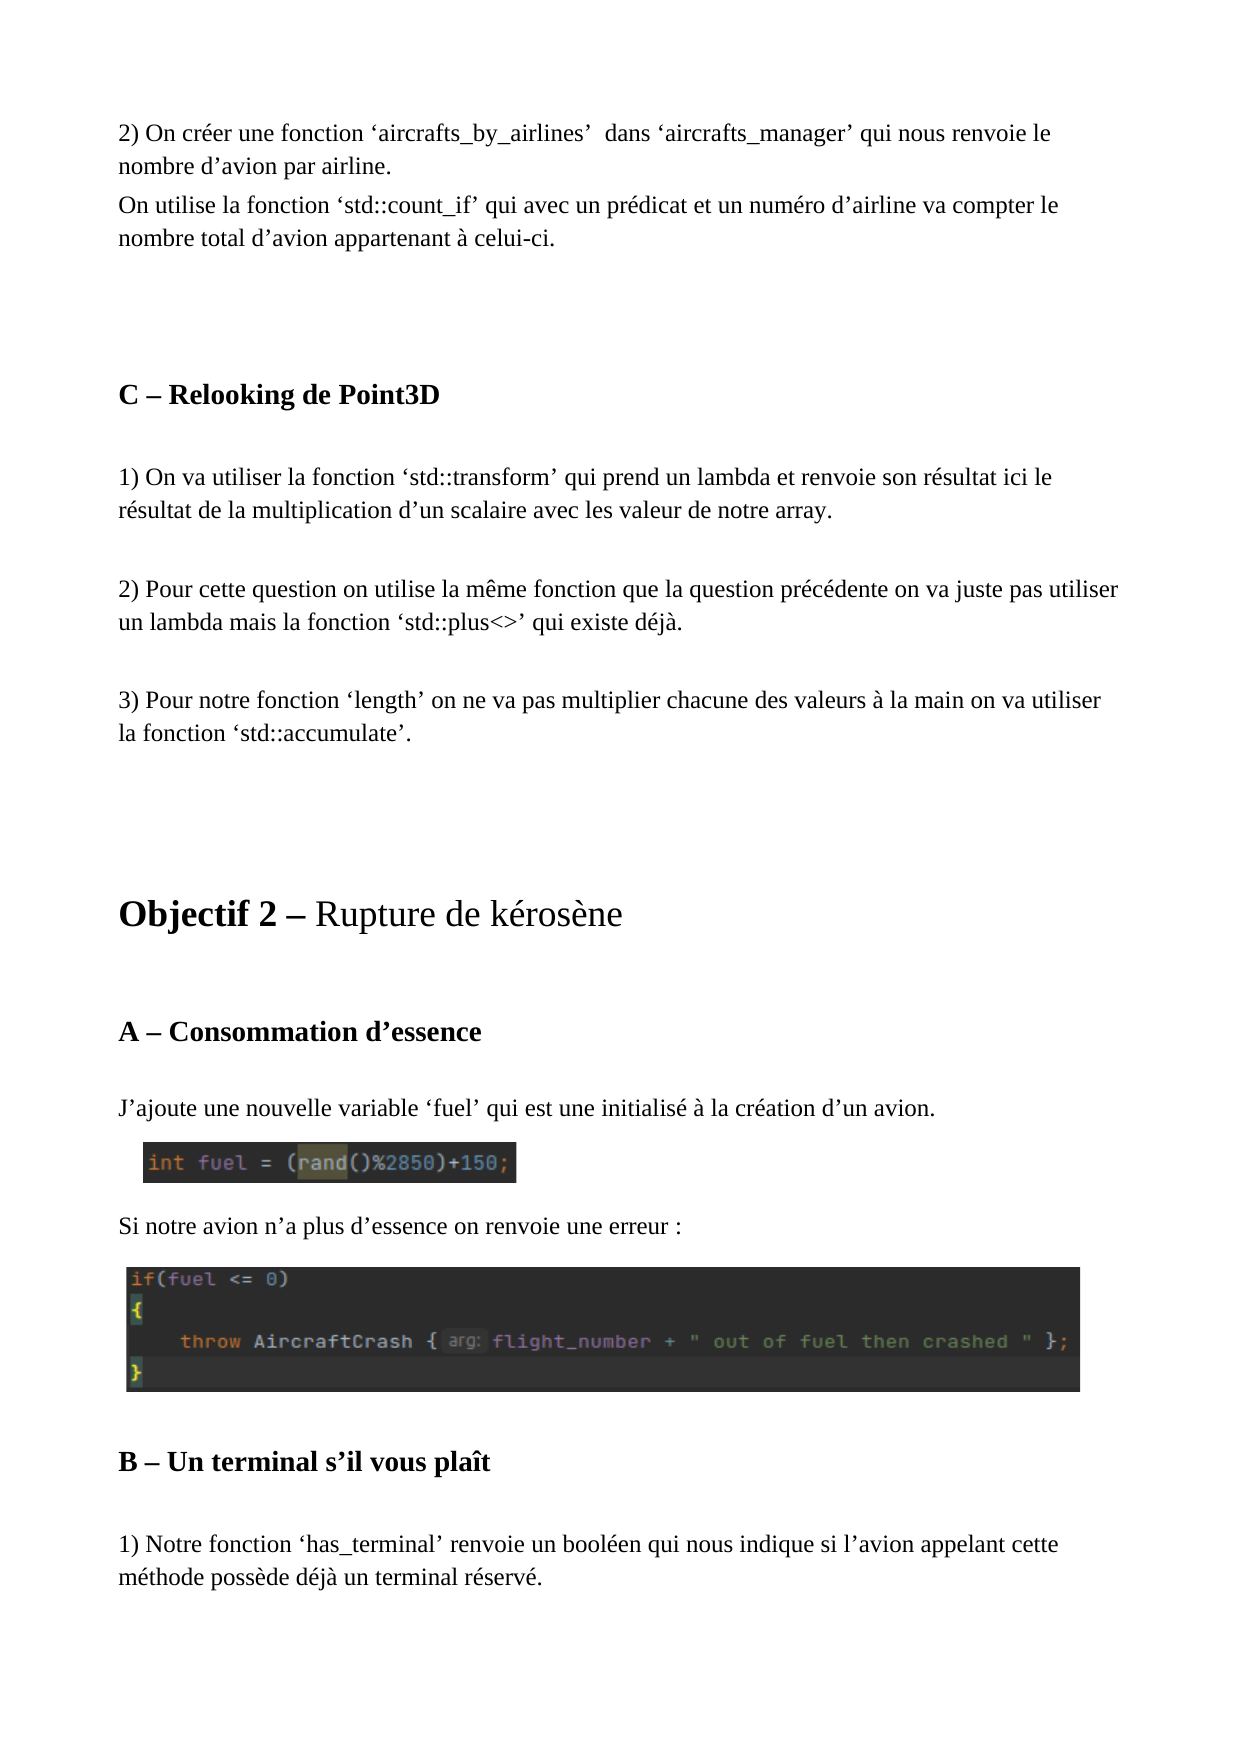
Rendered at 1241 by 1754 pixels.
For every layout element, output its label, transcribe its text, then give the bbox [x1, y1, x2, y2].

text 2) On créer une fonction ‘aircrafts_by_airlines’ dans ‘aircrafts_manager’ qui nous renvoie le nombre d’avion par airline. [118, 118, 1122, 180]
subtitle C – Relooking de Point3D [118, 377, 1122, 411]
text 1) On va utiliser la fonction ‘std::transform’ qui prend un lambda et renvoie son résultat ici le résultat de la multiplication d’un scalaire avec les valeur de notre array. [118, 462, 1122, 524]
subtitle Objectif 2 – Rupture de kérosène [118, 891, 1122, 934]
text 2) Pour cette question on utilise la même fonction que la question précédente on va juste pas utiliser un lambda mais la fonction ‘std::plus<>’ qui existe déjà. [118, 574, 1122, 635]
text J’ajoute une nouvelle variable ‘fuel’ qui est une initialisé à la création d’un avion. [118, 1093, 1122, 1122]
text 3) Pour notre fonction ‘length’ on ne va pas multiplier chacune des valeurs à la main on va utiliser la fonction ‘std::accumulate’. [118, 685, 1122, 747]
picture [143, 1142, 517, 1183]
subtitle A – Consommation d’essence [118, 1014, 1122, 1047]
text On utilise la fonction ‘std::count_if’ qui avec un prédicat et un numéro d’airline va compter le nombre total d’avion appartenant à celui-ci. [118, 190, 1122, 252]
text Si notre avion n’a plus d’essence on renvoie une erreur : [118, 1211, 1122, 1239]
text 1) Notre fonction ‘has_terminal’ renvoie un booléen qui nous indique si l’avion appelant cette méthode possède déjà un terminal réservé. [118, 1529, 1122, 1591]
subtitle B – Un terminal s’il vous plaît [118, 1444, 1122, 1478]
picture [126, 1267, 1081, 1392]
